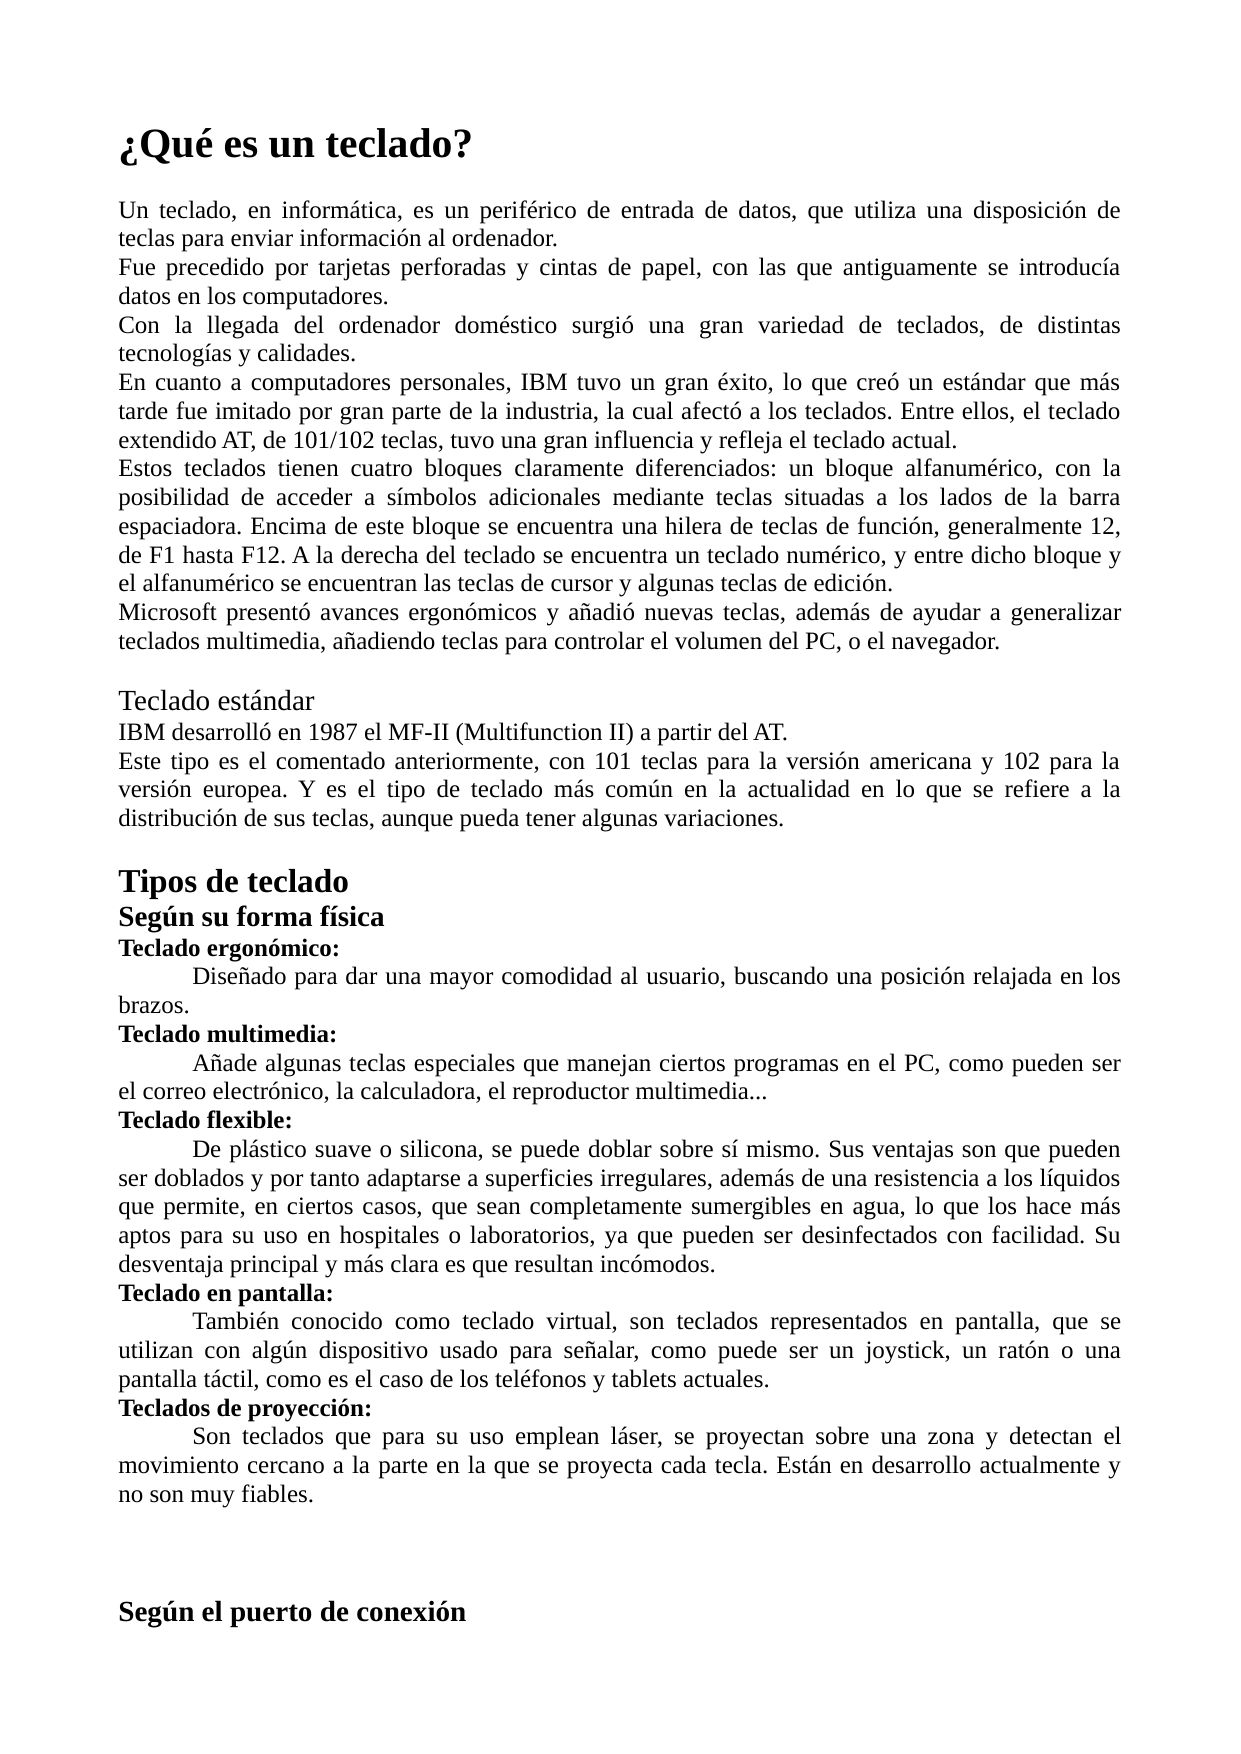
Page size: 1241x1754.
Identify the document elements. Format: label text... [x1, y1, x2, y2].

text Tipos de teclado [118, 861, 1122, 899]
text Teclado estándar [118, 683, 1122, 717]
text Son teclados que para su uso emplean láser, se proyectan sobre una zona y detectan el movimiento cercano a la parte en la que se proyecta cada tecla. Están en desarrollo actualmente y no son muy fiables. [118, 1421, 1122, 1508]
text Teclado multimedia: [118, 1019, 1122, 1048]
text Diseñado para dar una mayor comodidad al usuario, buscando una posición relajada en los brazos. [118, 961, 1122, 1019]
text En cuanto a computadores personales, IBM tuvo un gran éxito, lo que creó un estándar que más tarde fue imitado por gran parte de la industria, la cual afectó a los teclados. Entre ellos, el teclado extendido AT, de 101/102 teclas, tuvo una gran influencia y refleja el teclado actual. [118, 367, 1122, 453]
text Fue precedido por tarjetas perforadas y cintas de papel, con las que antiguamente se introducía datos en los computadores. [118, 252, 1122, 310]
text Según su forma física [118, 899, 1122, 933]
text ¿Qué es un teclado? [118, 118, 1122, 166]
text Con la llegada del ordenador doméstico surgió una gran variedad de teclados, de distintas tecnologías y calidades. [118, 310, 1122, 367]
text De plástico suave o silicona, se puede doblar sobre sí mismo. Sus ventajas son que pueden ser doblados y por tanto adaptarse a superficies irregulares, además de una resistencia a los líquidos que permite, en ciertos casos, que sean completamente sumergibles en agua, lo que los hace más aptos para su uso en hospitales o laboratorios, ya que pueden ser desinfectados con facilidad. Su desventaja principal y más clara es que resultan incómodos. [118, 1134, 1122, 1278]
text Teclado ergonómico: [118, 933, 1122, 961]
text Un teclado, en informática, es un periférico de entrada de datos, que utiliza una disposición de teclas para enviar información al ordenador. [118, 195, 1122, 252]
text También conocido como teclado virtual, son teclados representados en pantalla, que se utilizan con algún dispositivo usado para señalar, como puede ser un joystick, un ratón o una pantalla táctil, como es el caso de los teléfonos y tablets actuales. [118, 1306, 1122, 1393]
text Teclados de proyección: [118, 1393, 1122, 1421]
text IBM desarrolló en 1987 el MF-II (Multifunction II) a partir del AT. [118, 717, 1122, 746]
text Este tipo es el comentado anteriormente, con 101 teclas para la versión americana y 102 para la versión europea. Y es el tipo de teclado más común en la actualidad en lo que se refiere a la distribución de sus teclas, aunque pueda tener algunas variaciones. [118, 746, 1122, 832]
text Añade algunas teclas especiales que manejan ciertos programas en el PC, como pueden ser el correo electrónico, la calculadora, el reproductor multimedia... [118, 1048, 1122, 1105]
text Microsoft presentó avances ergonómicos y añadió nuevas teclas, además de ayudar a generalizar teclados multimedia, añadiendo teclas para controlar el volumen del PC, o el navegador. [118, 597, 1122, 655]
text Teclado flexible: [118, 1105, 1122, 1134]
text Teclado en pantalla: [118, 1278, 1122, 1306]
text Según el puerto de conexión [118, 1594, 1122, 1627]
text Estos teclados tienen cuatro bloques claramente diferenciados: un bloque alfanumérico, con la posibilidad de acceder a símbolos adicionales mediante teclas situadas a los lados de la barra espaciadora. Encima de este bloque se encuentra una hilera de teclas de función, generalmente 12, de F1 hasta F12. A la derecha del teclado se encuentra un teclado numérico, y entre dicho bloque y el alfanumérico se encuentran las teclas de cursor y algunas teclas de edición. [118, 453, 1122, 597]
